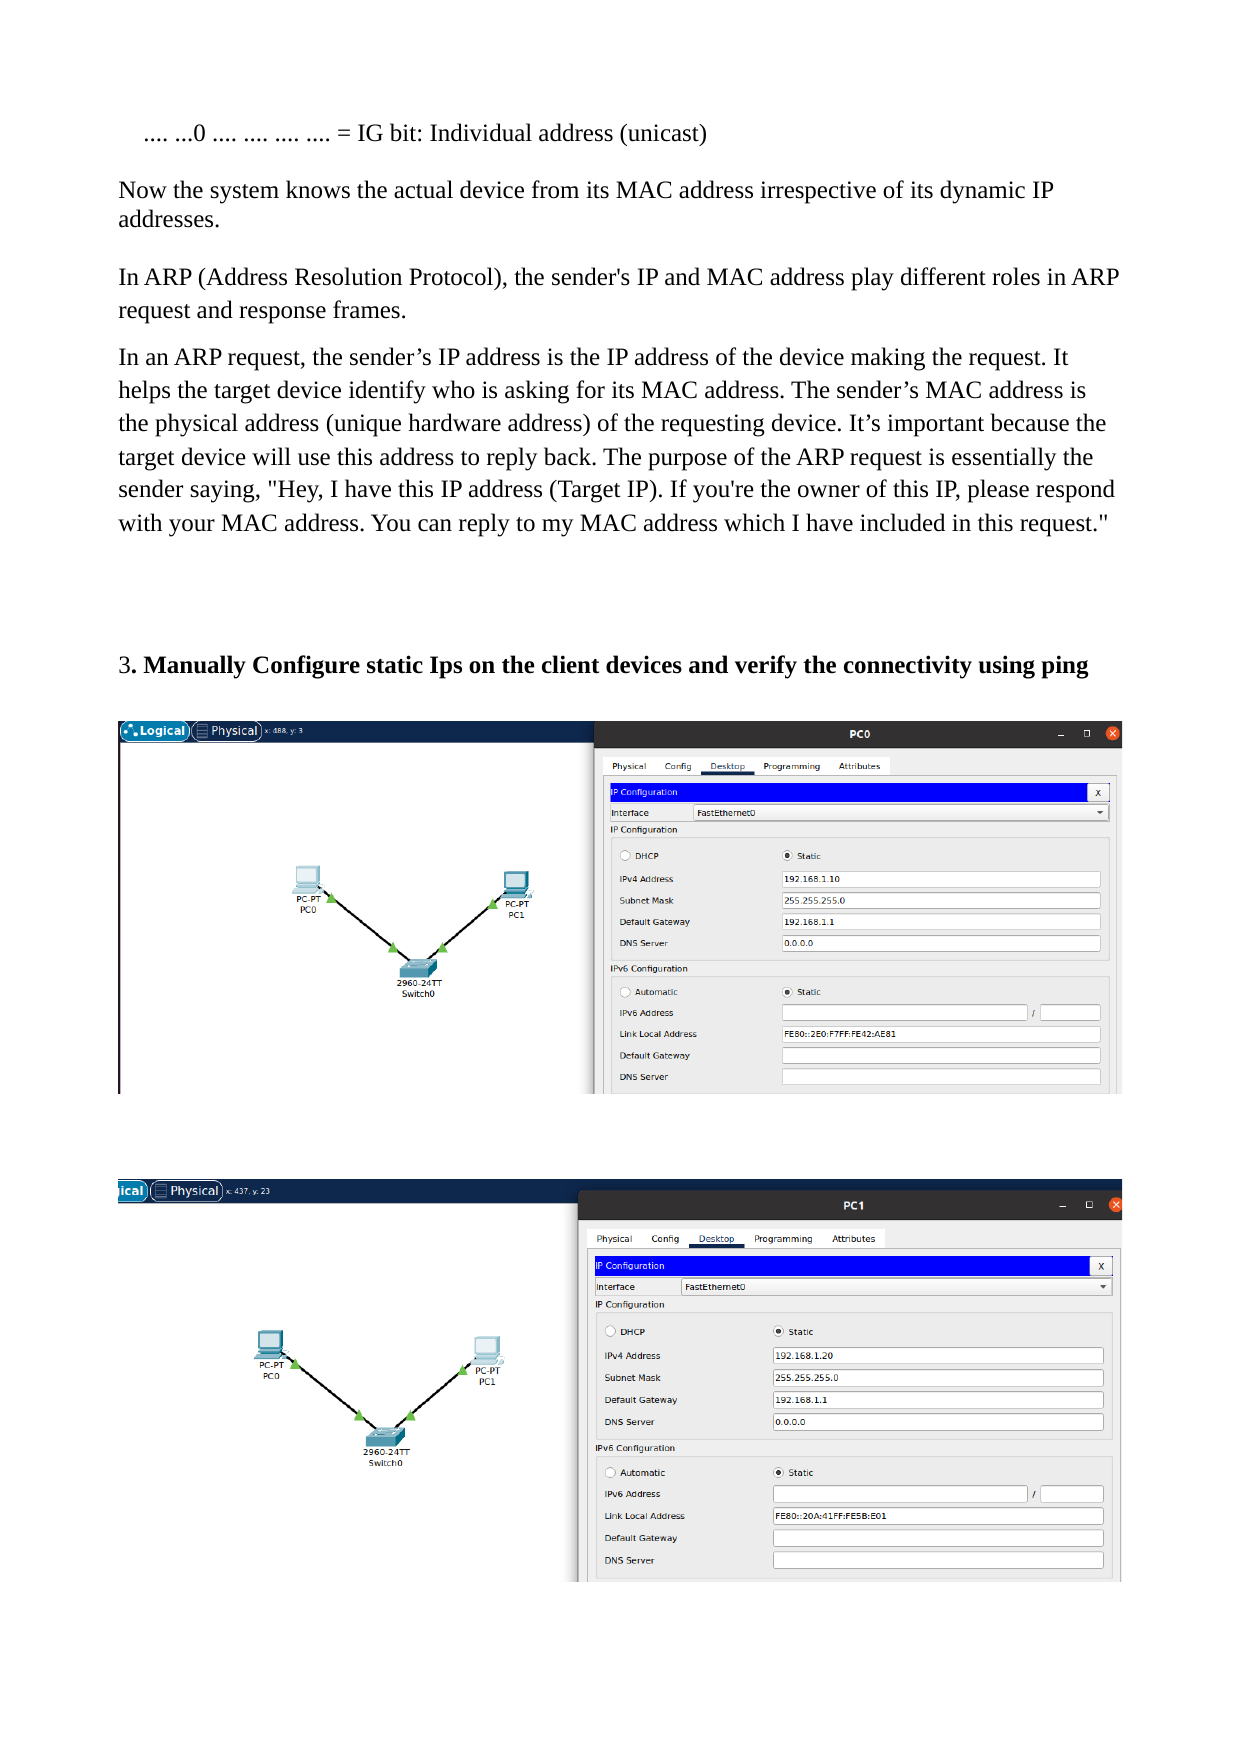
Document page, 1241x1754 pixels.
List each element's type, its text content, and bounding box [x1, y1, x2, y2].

text .... ...0 .... .... .... .... = IG bit: Individual address (unicast) Now the system knows the actual device from its MAC address irrespective of its dynamic IP addresses. [118, 118, 1122, 233]
text In an ARP request, the sender’s IP address is the IP address of the device making the request. It helps the target device identify who is asking for its MAC address. The sender’s MAC address is the physical address (unique hardware address) of the requesting device. It’s important because the target device will use this address to reply back. The purpose of the ARP request is essentially the sender saying, "Hey, I have this IP address (Target IP). If you're the owner of this IP, please respond with your MAC address. You can reply to my MAC address which I have included in this request." [118, 342, 1122, 536]
picture [118, 1179, 1123, 1582]
text In ARP (Address Resolution Protocol), the sender's IP and MAC address play different roles in ARP request and response frames. [118, 262, 1122, 324]
picture [118, 721, 1123, 1094]
text 3. Manually Configure static Ips on the client devices and verify the connectivity using ping [118, 650, 1122, 679]
